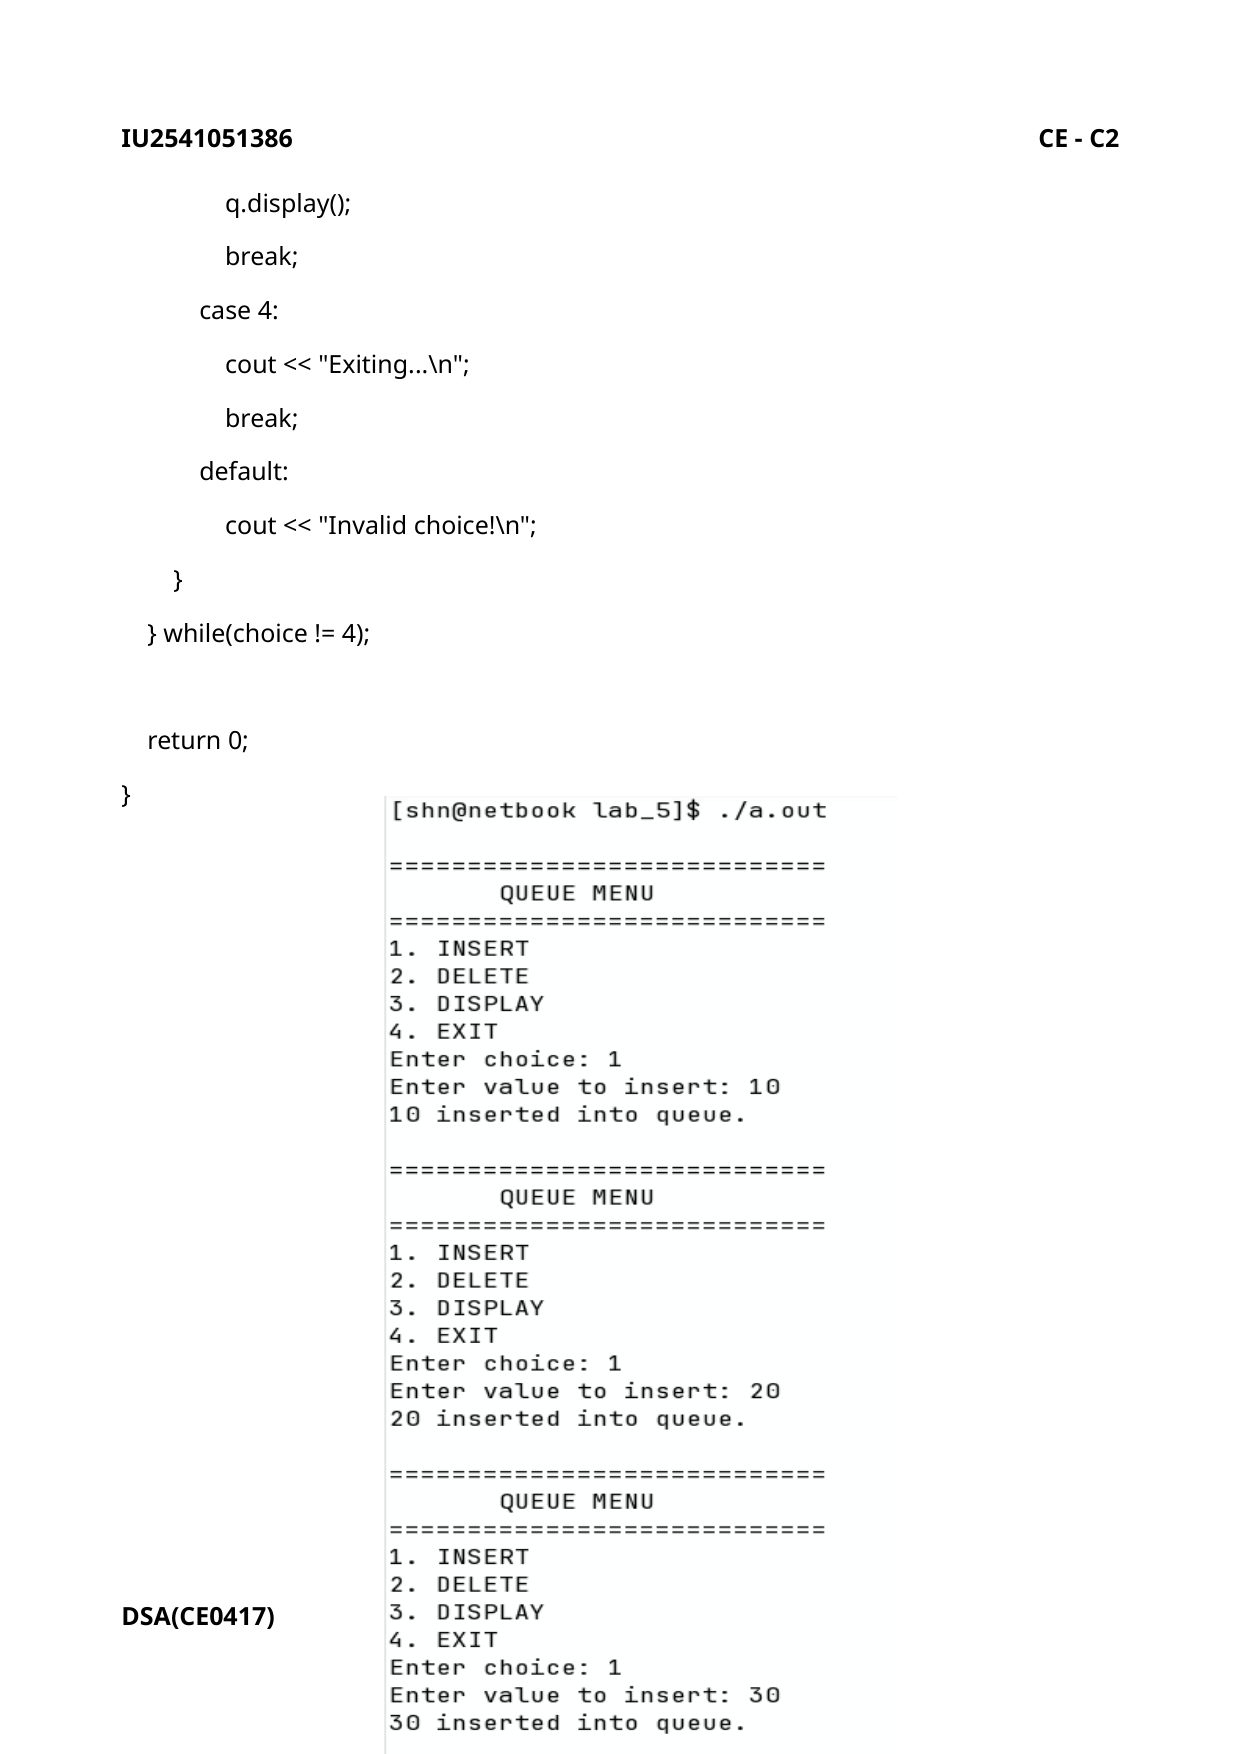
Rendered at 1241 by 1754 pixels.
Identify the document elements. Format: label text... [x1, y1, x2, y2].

picture [380, 796, 898, 1754]
text default: [121, 454, 1119, 488]
text return 0; [121, 723, 1119, 757]
text } [121, 776, 1119, 811]
text cout << "Exiting...\n"; [121, 346, 1119, 381]
text case 4: [121, 293, 1119, 327]
text } [121, 561, 1119, 596]
text q.display(); [121, 185, 1119, 219]
text break; [121, 400, 1119, 434]
text break; [121, 239, 1119, 273]
text cout << "Invalid choice!\n"; [121, 508, 1119, 542]
text } while(choice != 4); [121, 615, 1119, 649]
